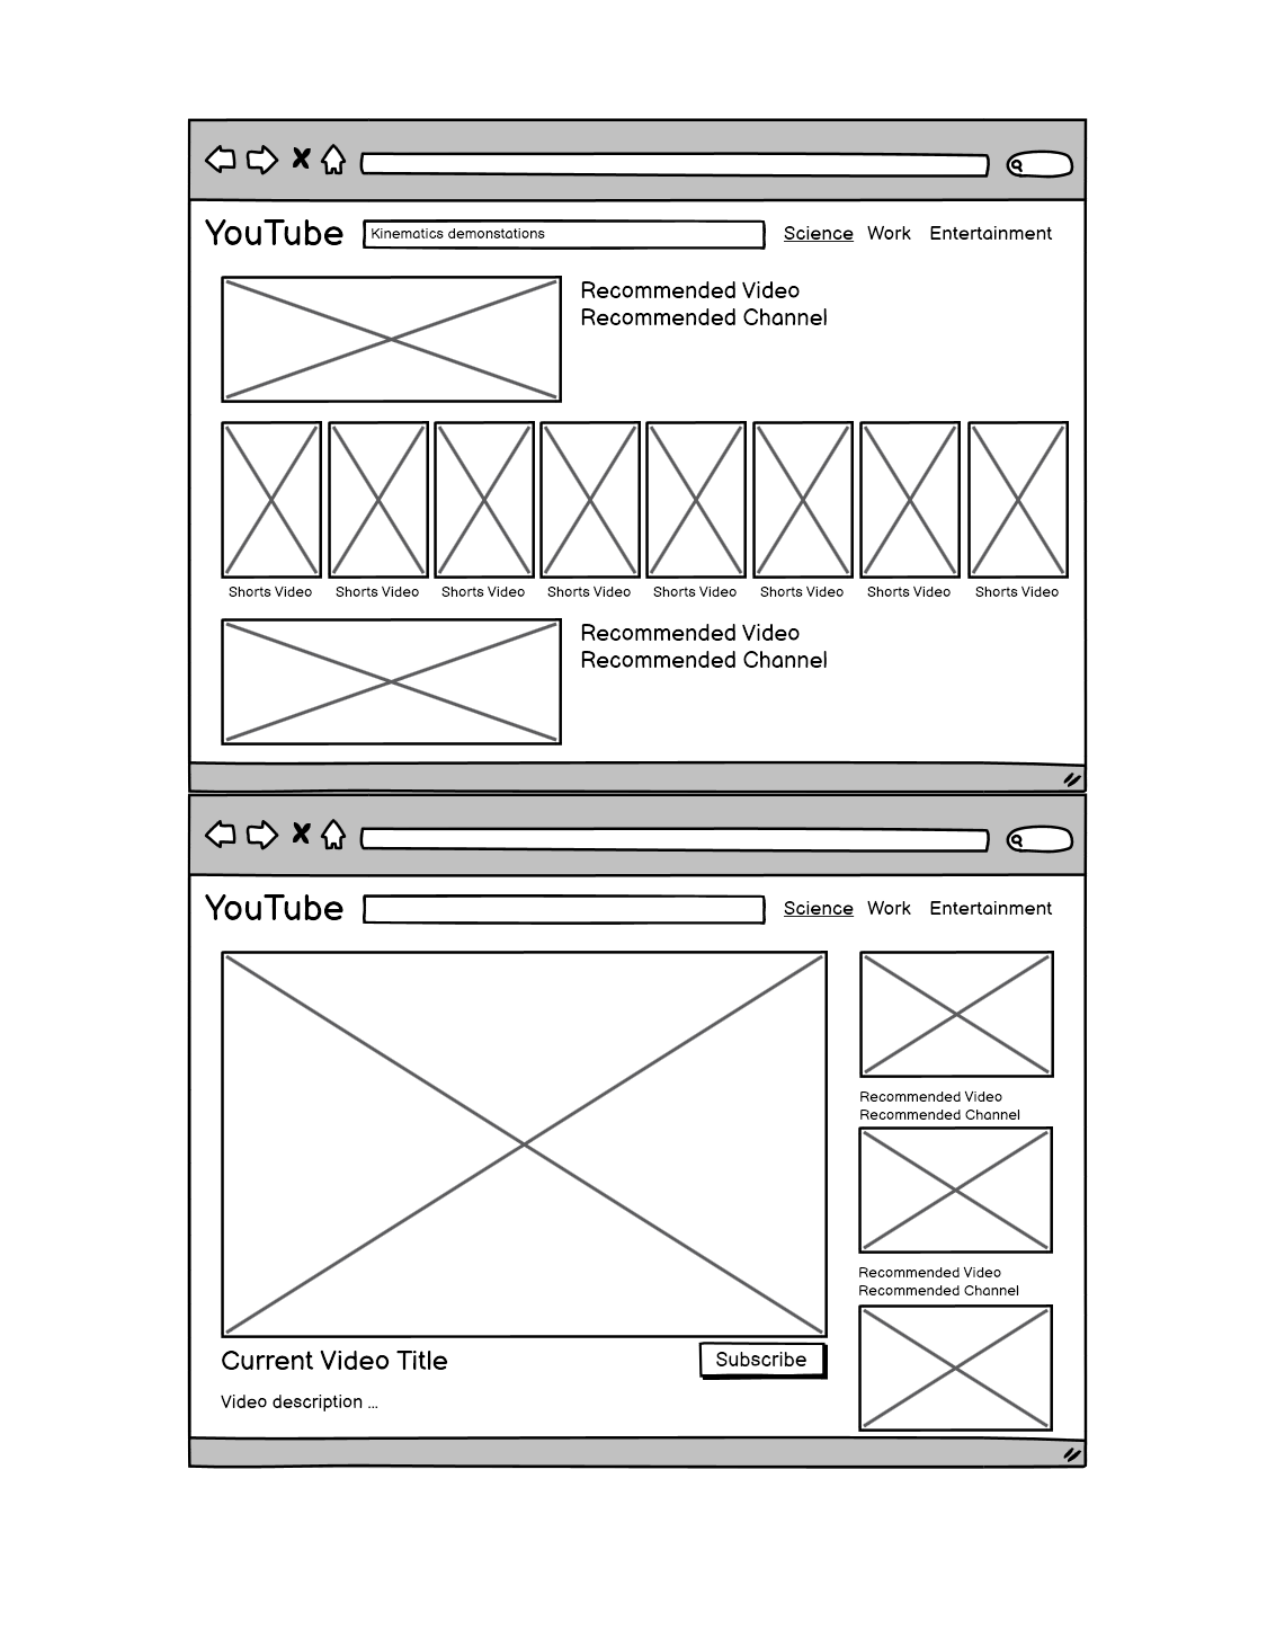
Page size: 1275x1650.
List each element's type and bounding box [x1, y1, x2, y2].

picture [187, 118, 1088, 1469]
